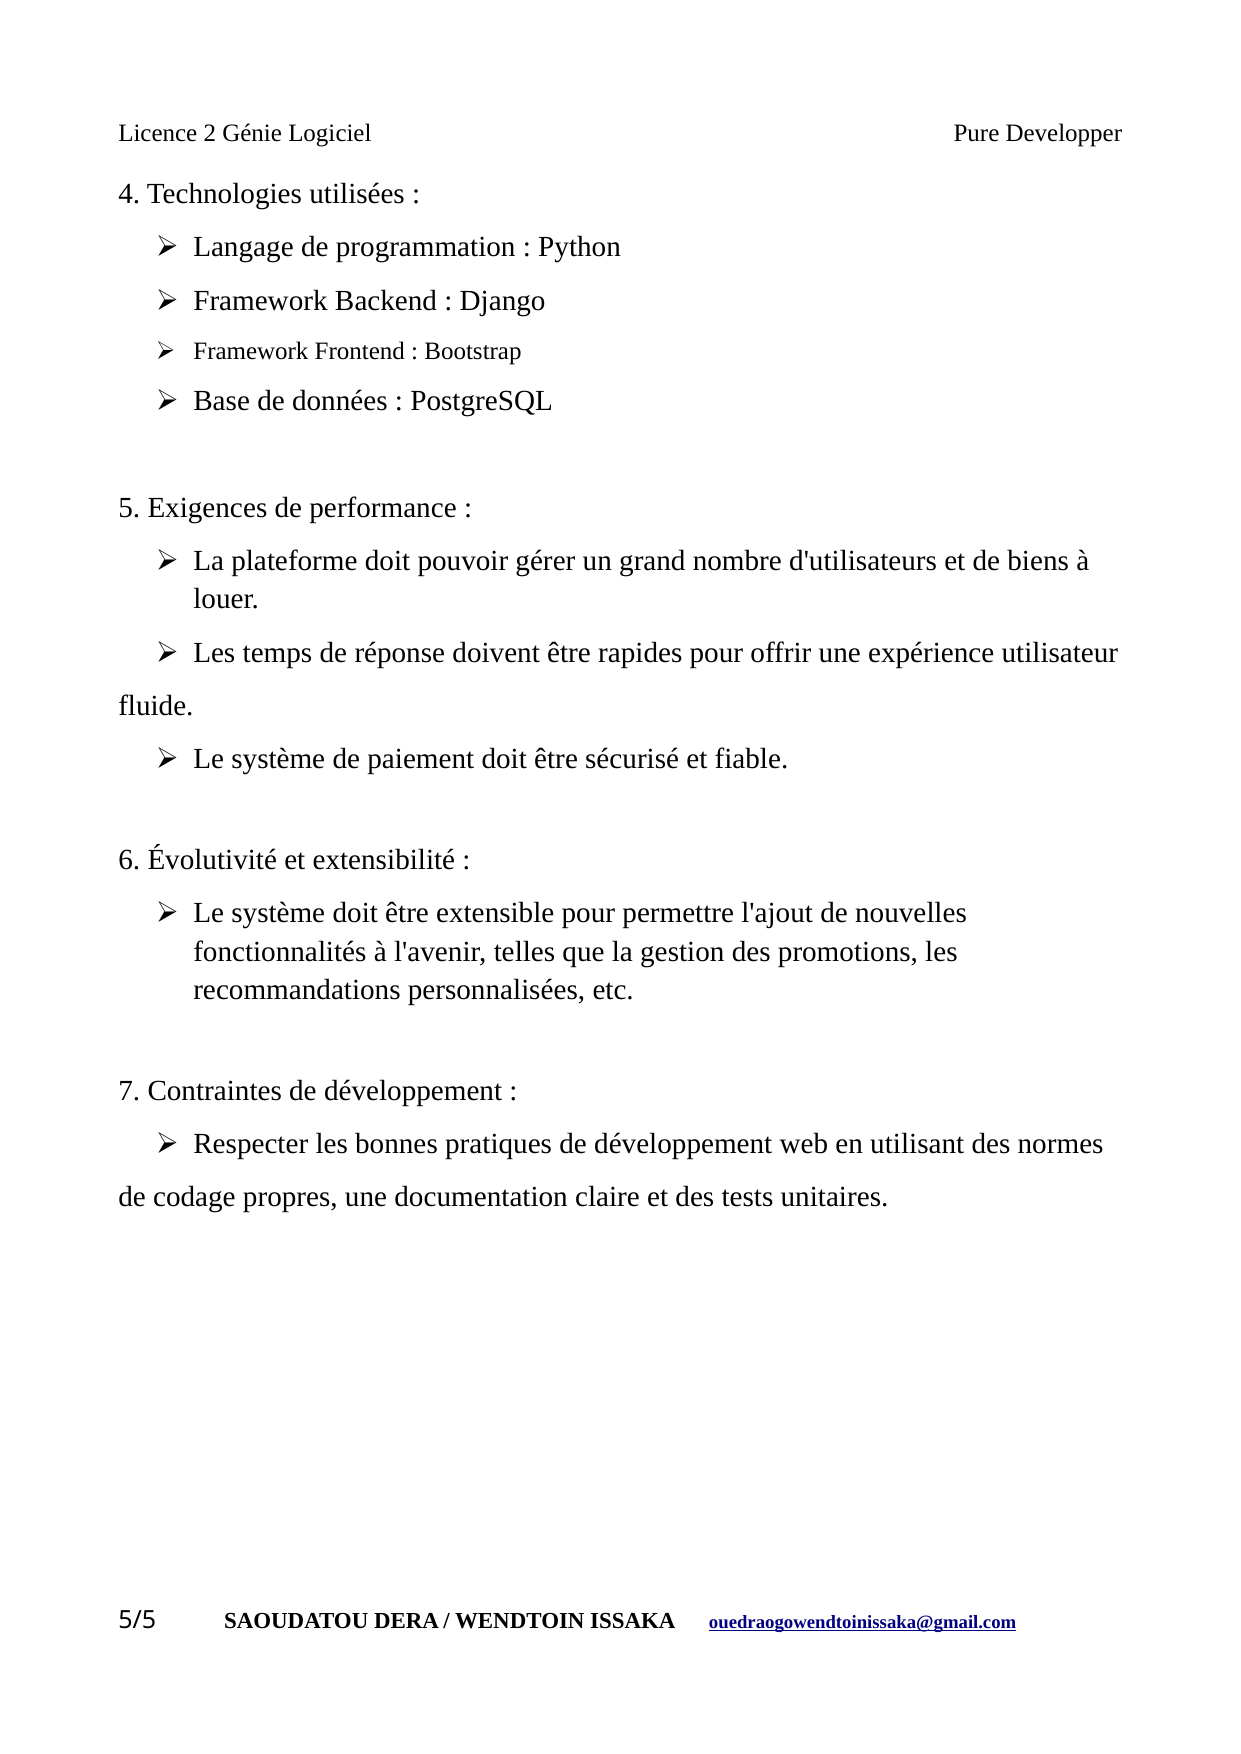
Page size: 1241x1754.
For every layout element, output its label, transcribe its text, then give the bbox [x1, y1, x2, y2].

list Framework Frontend : Bootstrap [156, 336, 1122, 365]
text 6. Évolutivité et extensibilité : [118, 842, 1122, 876]
list Framework Backend : Django [156, 283, 1122, 316]
list Le système de paiement doit être sécurisé et fiable. [156, 741, 1122, 775]
list Les temps de réponse doivent être rapides pour offrir une expérience utilisateur [156, 635, 1122, 668]
text 4. Technologies utilisées : [118, 176, 1122, 210]
list La plateforme doit pouvoir gérer un grand nombre d'utilisateurs et de biens à louer. [156, 543, 1122, 615]
text de codage propres, une documentation claire et des tests unitaires. [118, 1179, 1122, 1213]
list Base de données : PostgreSQL [156, 383, 1122, 417]
text fluide. [118, 688, 1122, 722]
list Langage de programmation : Python [156, 229, 1122, 263]
text 7. Contraintes de développement : [118, 1073, 1122, 1107]
list Respecter les bonnes pratiques de développement web en utilisant des normes [156, 1126, 1122, 1160]
text 5. Exigences de performance : [118, 490, 1122, 523]
list Le système doit être extensible pour permettre l'ajout de nouvelles fonctionnalités à l'avenir, telles que la gestion des promotions, les recommandations personnalisées, etc. [156, 895, 1122, 1006]
